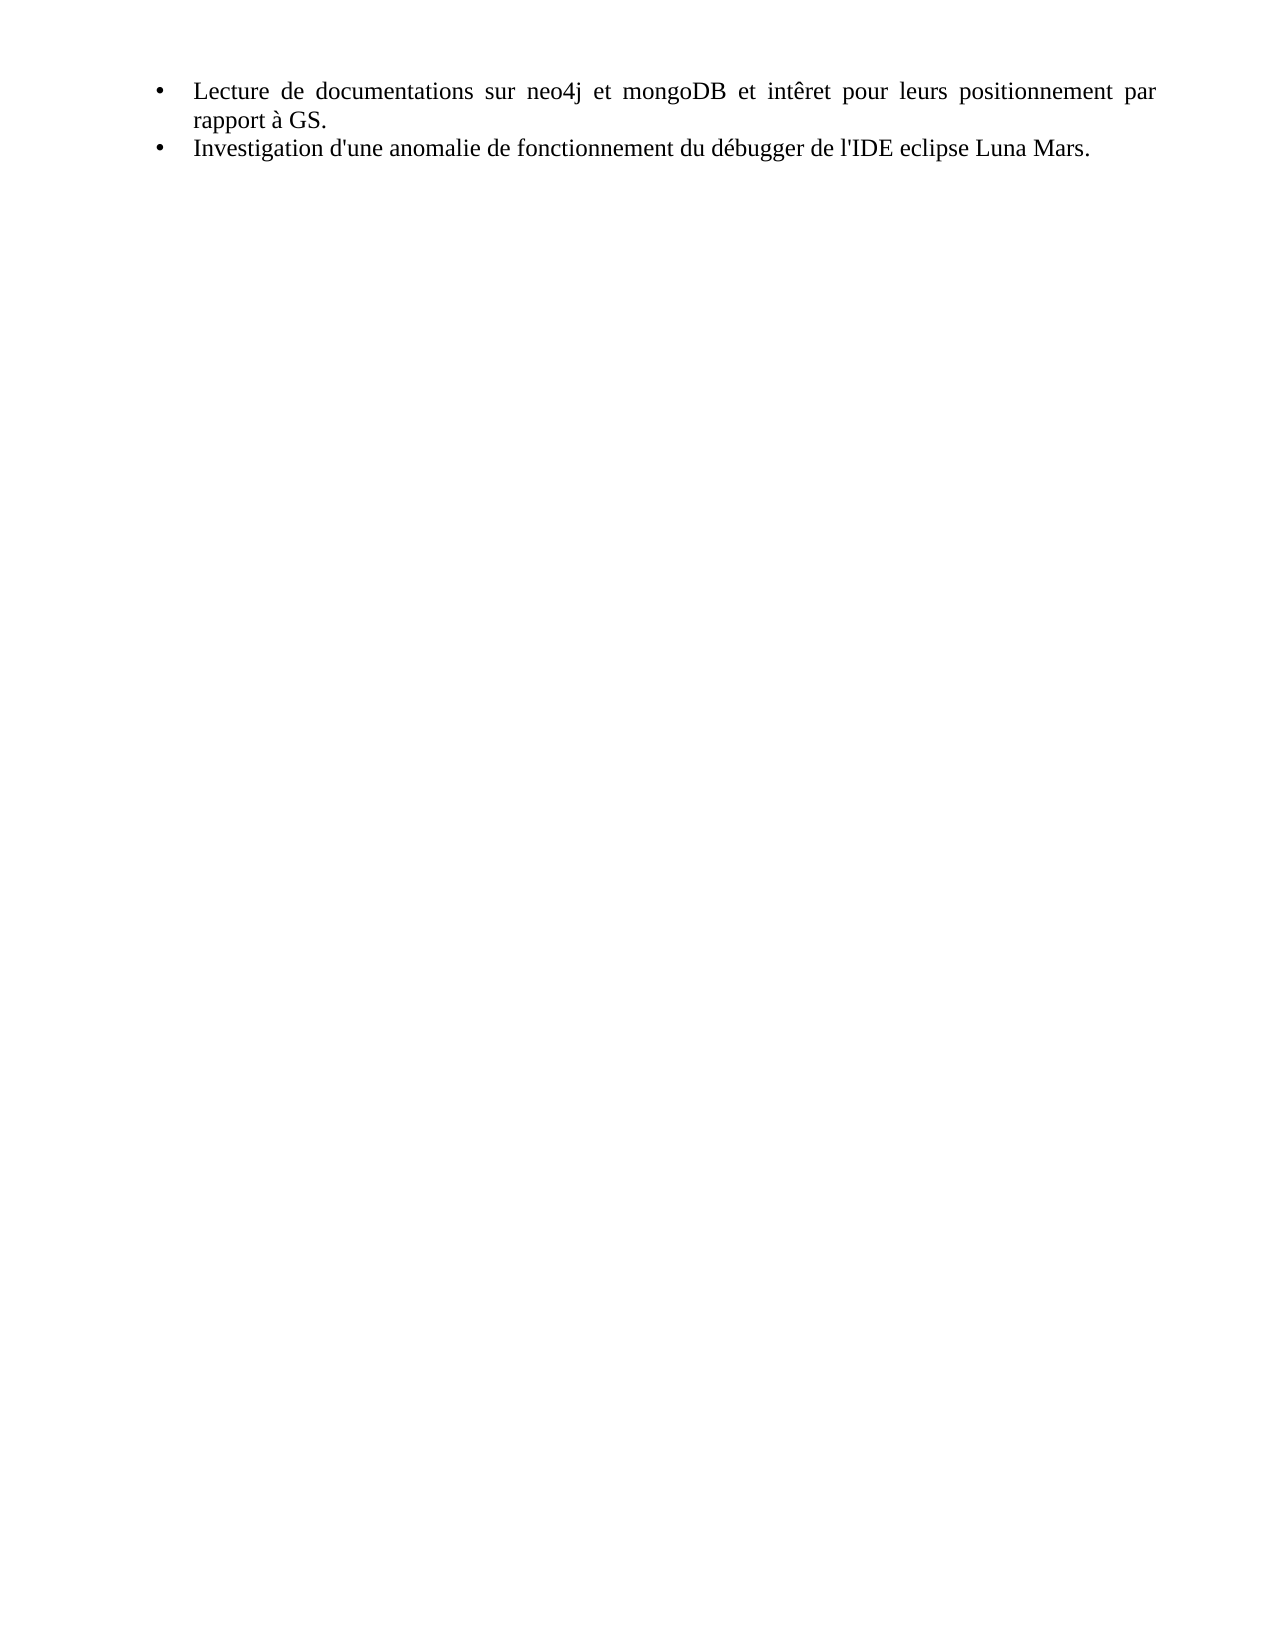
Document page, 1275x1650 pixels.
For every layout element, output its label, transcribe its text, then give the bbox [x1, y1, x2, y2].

list Lecture de documentations sur neo4j et mongoDB et intêret pour leurs positionnement par rapport à GS. [156, 76, 1157, 133]
list Investigation d'une anomalie de fonctionnement du débugger de l'IDE eclipse Luna Mars. [156, 133, 1157, 162]
